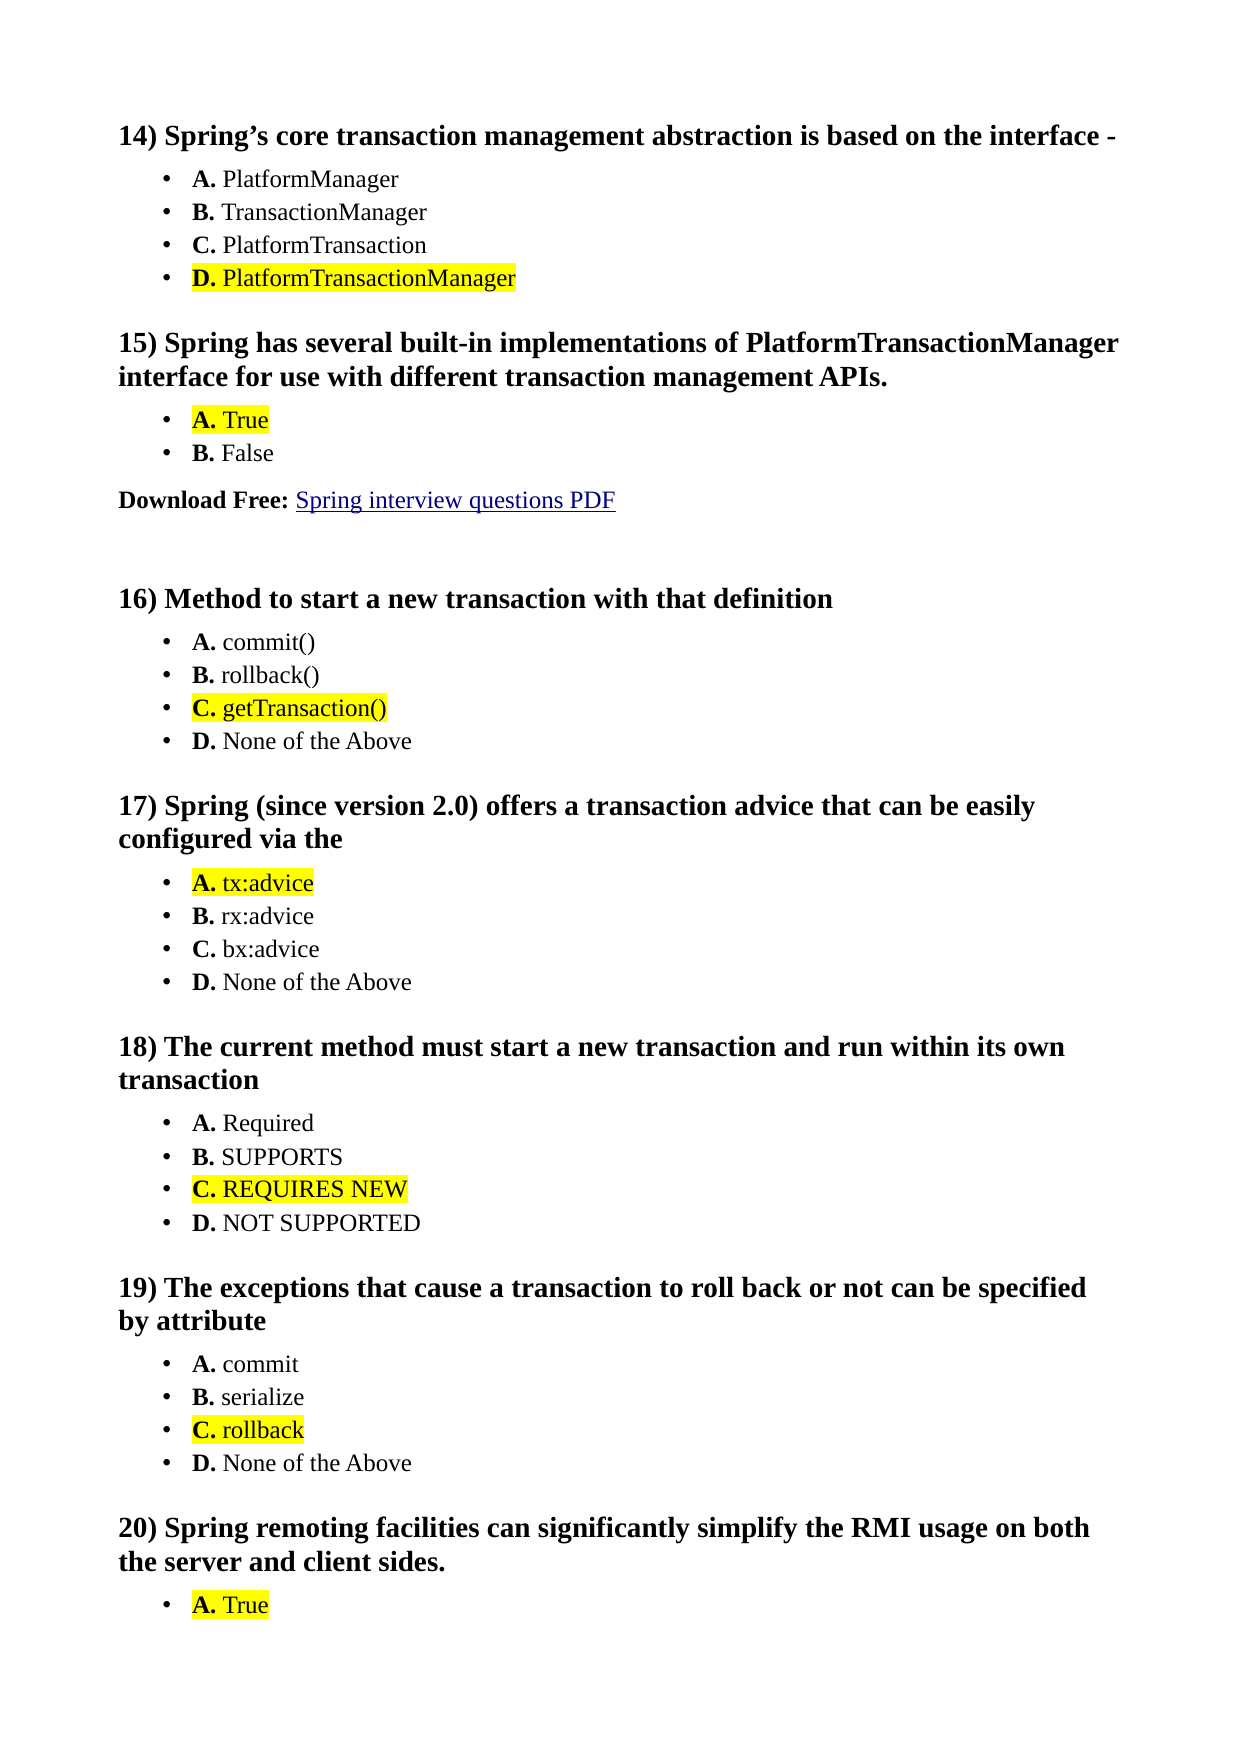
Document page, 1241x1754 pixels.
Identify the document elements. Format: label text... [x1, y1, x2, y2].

subtitle 14) Spring’s core transaction management abstraction is based on the interface - [118, 118, 1122, 152]
list D. None of the Above [162, 1448, 1122, 1477]
list D. None of the Above [162, 967, 1122, 996]
list A. tx:advice [162, 868, 1122, 896]
subtitle 18) The current method must start a new transaction and run within its own transaction [118, 1029, 1122, 1096]
list B. rx:advice [162, 901, 1122, 929]
list C. rollback [162, 1415, 1122, 1444]
subtitle 15) Spring has several built-in implementations of PlatformTransactionManager interface for use with different transaction management APIs. [118, 325, 1122, 392]
list C. PlatformTransaction [162, 230, 1122, 259]
list A. commit [162, 1349, 1122, 1378]
list A. commit() [162, 627, 1122, 656]
list C. REQUIRES NEW [162, 1174, 1122, 1203]
list B. SUPPORTS [162, 1142, 1122, 1170]
list D. NOT SUPPORTED [162, 1208, 1122, 1236]
list D. PlatformTransactionManager [162, 263, 1122, 292]
list C. bx:advice [162, 934, 1122, 962]
subtitle 19) The exceptions that cause a transaction to roll back or not can be specified by attribute [118, 1270, 1122, 1337]
subtitle 17) Spring (since version 2.0) offers a transaction advice that can be easily configured via the [118, 788, 1122, 855]
subtitle 16) Method to start a new transaction with that definition [118, 581, 1122, 614]
list B. serialize [162, 1382, 1122, 1411]
list B. rollback() [162, 660, 1122, 689]
list A. Required [162, 1108, 1122, 1137]
list A. True [162, 1590, 1122, 1619]
list D. None of the Above [162, 726, 1122, 755]
list A. True [162, 405, 1122, 434]
list A. PlatformManager [162, 164, 1122, 193]
list B. TransactionManager [162, 197, 1122, 226]
list B. False [162, 438, 1122, 467]
list C. getTransaction() [162, 693, 1122, 722]
text Download Free: Spring interview questions PDF [118, 486, 1122, 514]
subtitle 20) Spring remoting facilities can significantly simplify the RMI usage on both the server and client sides. [118, 1511, 1122, 1578]
